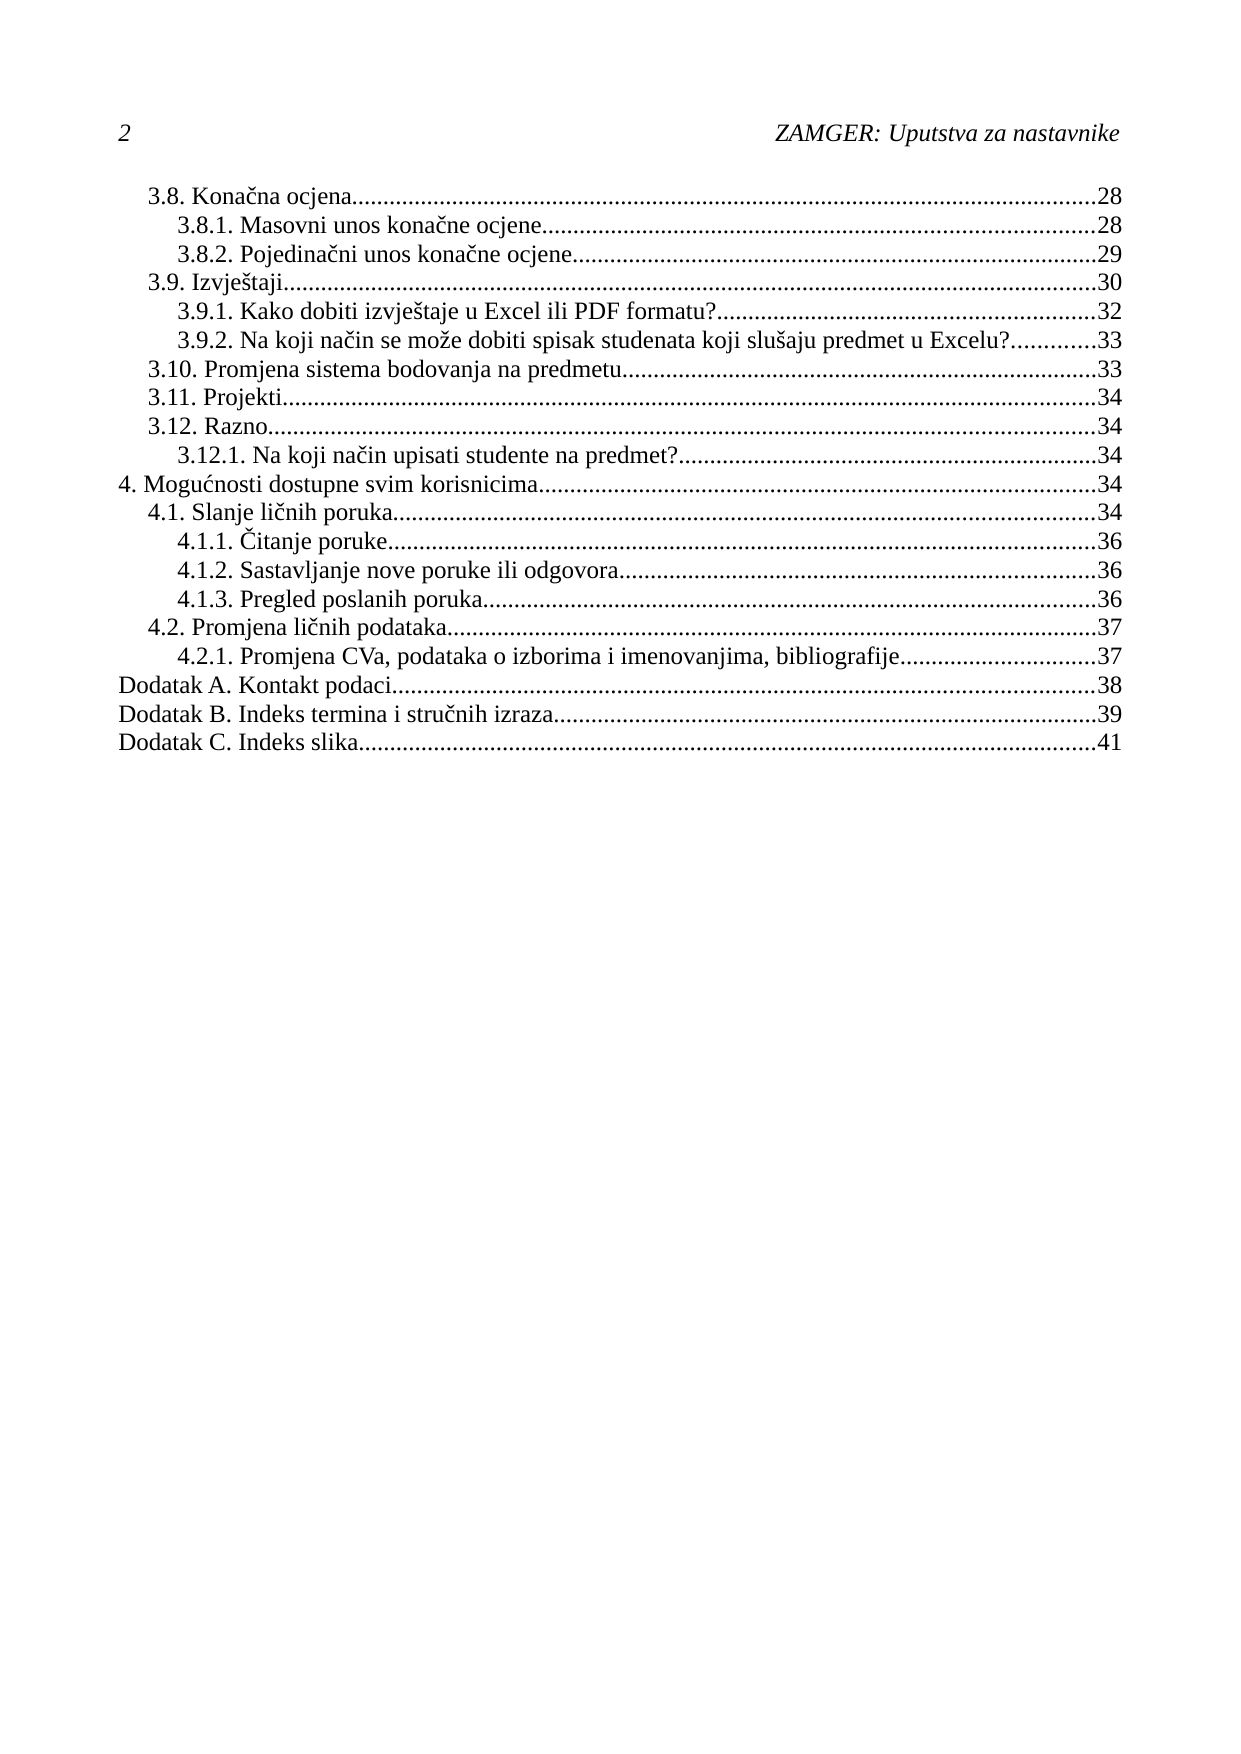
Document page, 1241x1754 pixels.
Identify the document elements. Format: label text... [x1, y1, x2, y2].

text 3.11. Projekti 34 [148, 382, 1122, 411]
text 3.9. Izvještaji 30 [148, 267, 1122, 296]
text Dodatak A. Kontakt podaci 38 [118, 670, 1122, 699]
text Dodatak B. Indeks termina i stručnih izraza 39 [118, 699, 1122, 727]
text 3.8. Konačna ocjena 28 [148, 181, 1122, 210]
text 4.1.3. Pregled poslanih poruka 36 [177, 584, 1122, 612]
text 4.1. Slanje ličnih poruka 34 [148, 497, 1122, 526]
text 3.12.1. Na koji način upisati studente na predmet? 34 [177, 440, 1122, 469]
text 4.2.1. Promjena CVa, podataka o izborima i imenovanjima, bibliografije 37 [177, 641, 1122, 670]
text Dodatak C. Indeks slika 41 [118, 727, 1122, 756]
text 3.12. Razno 34 [148, 411, 1122, 440]
text 4.2. Promjena ličnih podataka 37 [148, 612, 1122, 641]
text 3.8.1. Masovni unos konačne ocjene 28 [177, 210, 1122, 239]
text 4.1.1. Čitanje poruke 36 [177, 526, 1122, 555]
text 4. Mogućnosti dostupne svim korisnicima 34 [118, 469, 1122, 497]
text 3.9.2. Na koji način se može dobiti spisak studenata koji slušaju predmet u Excelu? 33 [177, 325, 1122, 354]
text 4.1.2. Sastavljanje nove poruke ili odgovora 36 [177, 555, 1122, 584]
text 3.9.1. Kako dobiti izvještaje u Excel ili PDF formatu? 32 [177, 296, 1122, 325]
text 3.10. Promjena sistema bodovanja na predmetu 33 [148, 354, 1122, 382]
text 3.8.2. Pojedinačni unos konačne ocjene 29 [177, 239, 1122, 267]
